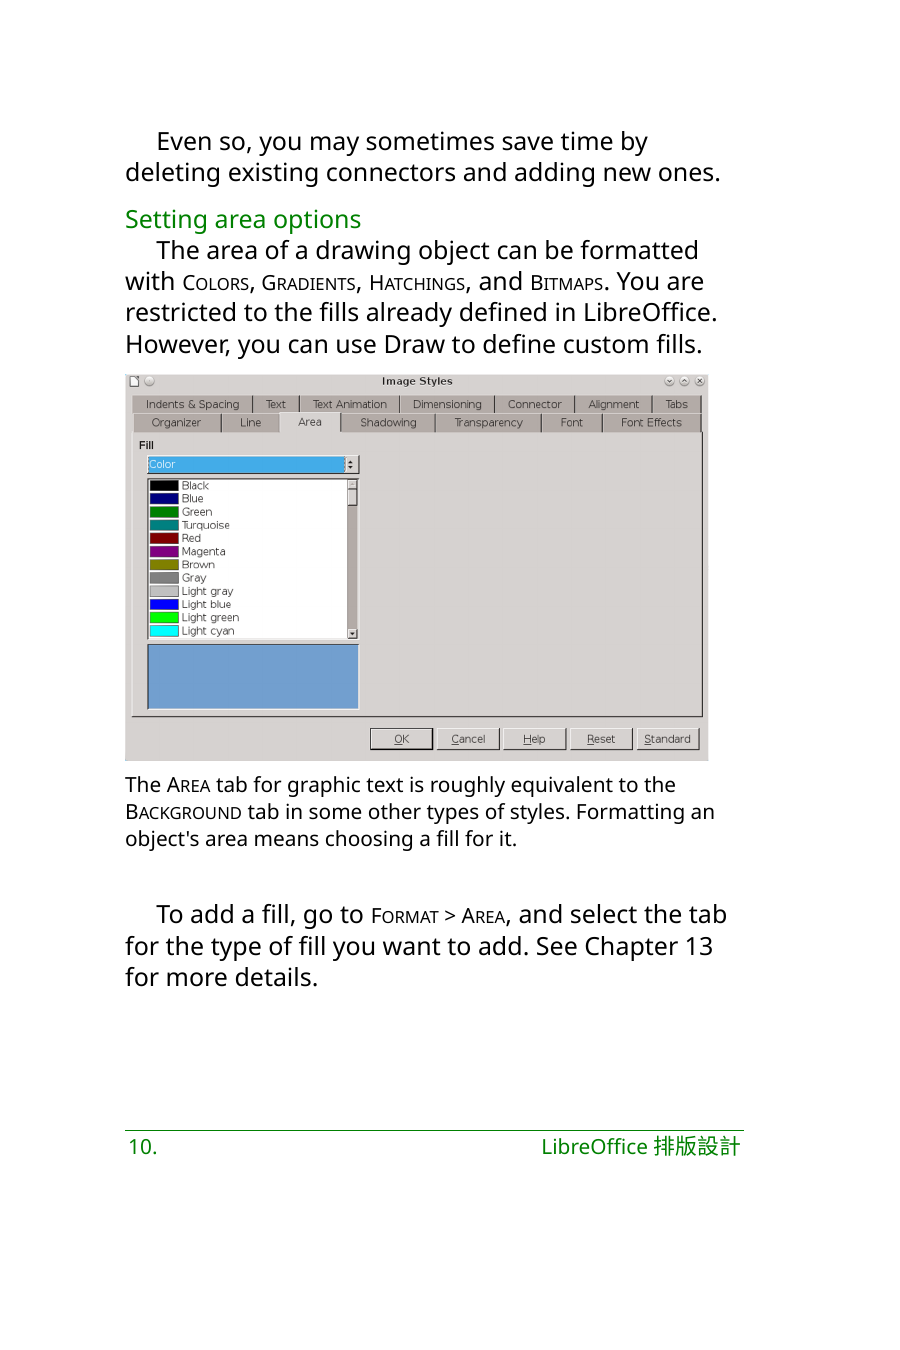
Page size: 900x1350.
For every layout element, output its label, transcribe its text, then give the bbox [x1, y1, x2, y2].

table_header [125, 375, 744, 763]
table_cell The Area tab for graphic text is roughly equivalent to the Background tab in some other types of styles. Formatting an object's area means choosing a fill for it. [125, 763, 744, 852]
text To add a fill, go to Format > Area, and select the tab for the type of fill you want to add. See Chapter 13 for more details. [125, 899, 744, 993]
text The area of a drawing object can be formatted with Colors, Gradients, Hatchings, and Bitmaps. You are restricted to the fills already defined in LibreOffice. However, you can use Draw to define custom fills. [125, 234, 744, 359]
text Even so, you may sometimes save time by deleting existing connectors and adding new ones. [125, 125, 744, 187]
picture [125, 374, 709, 761]
subtitle Setting area options [125, 203, 744, 234]
